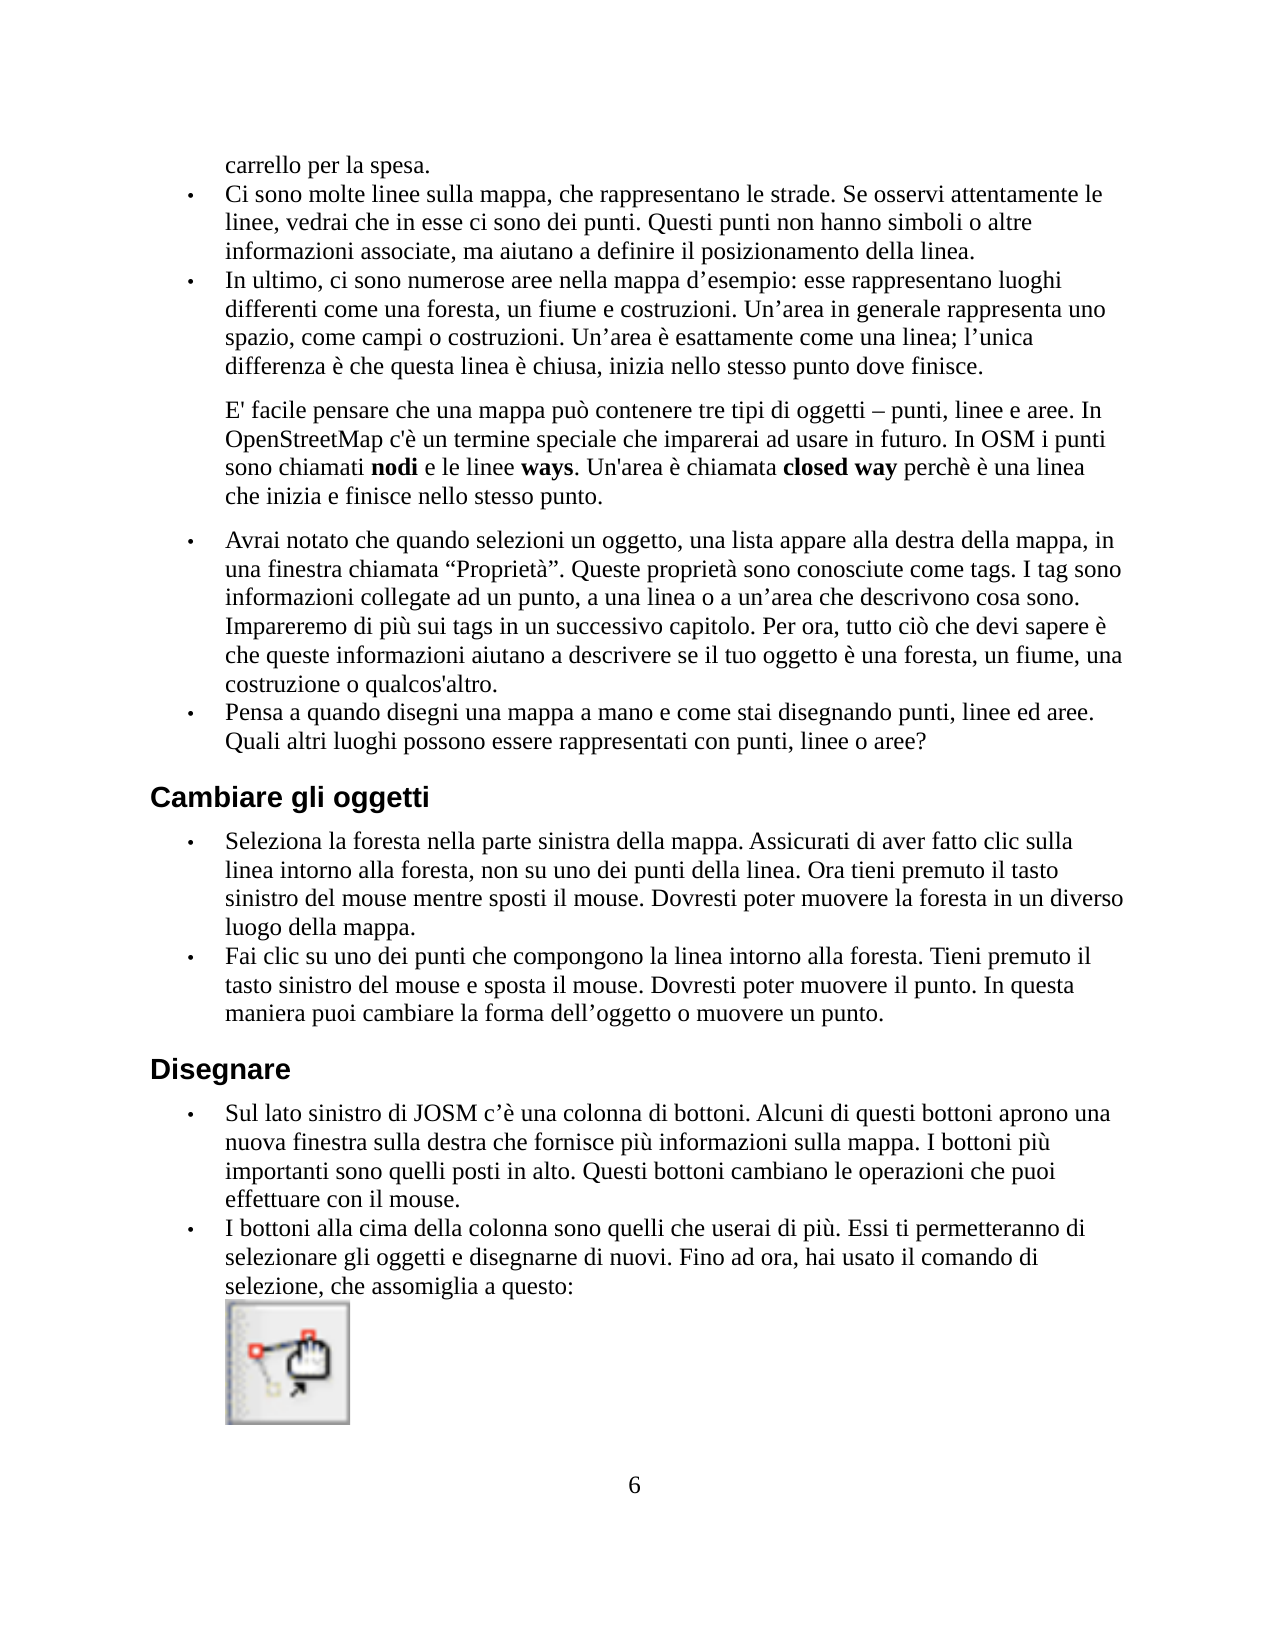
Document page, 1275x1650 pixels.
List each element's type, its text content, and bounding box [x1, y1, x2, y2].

list Fai clic su uno dei punti che compongono la linea intorno alla foresta. Tieni premuto il tasto sinistro del mouse e sposta il mouse. Dovresti poter muovere il punto. In questa maniera puoi cambiare la forma dell’oggetto o muovere un punto. [187, 941, 1125, 1027]
subtitle Cambiare gli oggetti [150, 780, 1125, 813]
list carrello per la spesa. [187, 150, 1125, 179]
list Sul lato sinistro di JOSM c’è una colonna di bottoni. Alcuni di questi bottoni aprono una nuova finestra sulla destra che fornisce più informazioni sulla mappa. I bottoni più importanti sono quelli posti in alto. Questi bottoni cambiano le operazioni che puoi effettuare con il mouse. [187, 1098, 1125, 1213]
subtitle Disegnare [150, 1052, 1125, 1086]
list In ultimo, ci sono numerose aree nella mappa d’esempio: esse rappresentano luoghi differenti come una foresta, un fiume e costruzioni. Un’area in generale rappresenta uno spazio, come campi o costruzioni. Un’area è esattamente come una linea; l’unica differenza è che questa linea è chiusa, inizia nello stesso punto dove finisce. [187, 265, 1125, 380]
list Seleziona la foresta nella parte sinistra della mappa. Assicurati di aver fatto clic sulla linea intorno alla foresta, non su uno dei punti della linea. Ora tieni premuto il tasto sinistro del mouse mentre sposti il mouse. Dovresti poter muovere la foresta in un diverso luogo della mappa. [187, 826, 1125, 941]
list Pensa a quando disegni una mappa a mano e come stai disegnando punti, linee ed aree. Quali altri luoghi possono essere rappresentati con punti, linee o aree? [187, 697, 1125, 755]
list Ci sono molte linee sulla mappa, che rappresentano le strade. Se osservi attentamente le linee, vedrai che in esse ci sono dei punti. Questi punti non hanno simboli o altre informazioni associate, ma aiutano a definire il posizionamento della linea. [187, 179, 1125, 265]
list I bottoni alla cima della colonna sono quelli che userai di più. Essi ti permetteranno di selezionare gli oggetti e disegnarne di nuovi. Fino ad ora, hai usato il comando di selezione, che assomiglia a questo: [187, 1213, 1125, 1299]
text E' facile pensare che una mappa può contenere tre tipi di oggetti – punti, linee e aree. In OpenStreetMap c'è un termine speciale che imparerai ad usare in futuro. In OSM i punti sono chiamati nodi e le linee ways. Un'area è chiamata closed way perchè è una linea che inizia e finisce nello stesso punto. [225, 395, 1125, 510]
picture [225, 1299, 350, 1425]
list Avrai notato che quando selezioni un oggetto, una lista appare alla destra della mappa, in una finestra chiamata “Proprietà”. Queste proprietà sono conosciute come tags. I tag sono informazioni collegate ad un punto, a una linea o a un’area che descrivono cosa sono. Impareremo di più sui tags in un successivo capitolo. Per ora, tutto ciò che devi sapere è che queste informazioni aiutano a descrivere se il tuo oggetto è una foresta, un fiume, una costruzione o qualcos'altro. [187, 525, 1125, 697]
